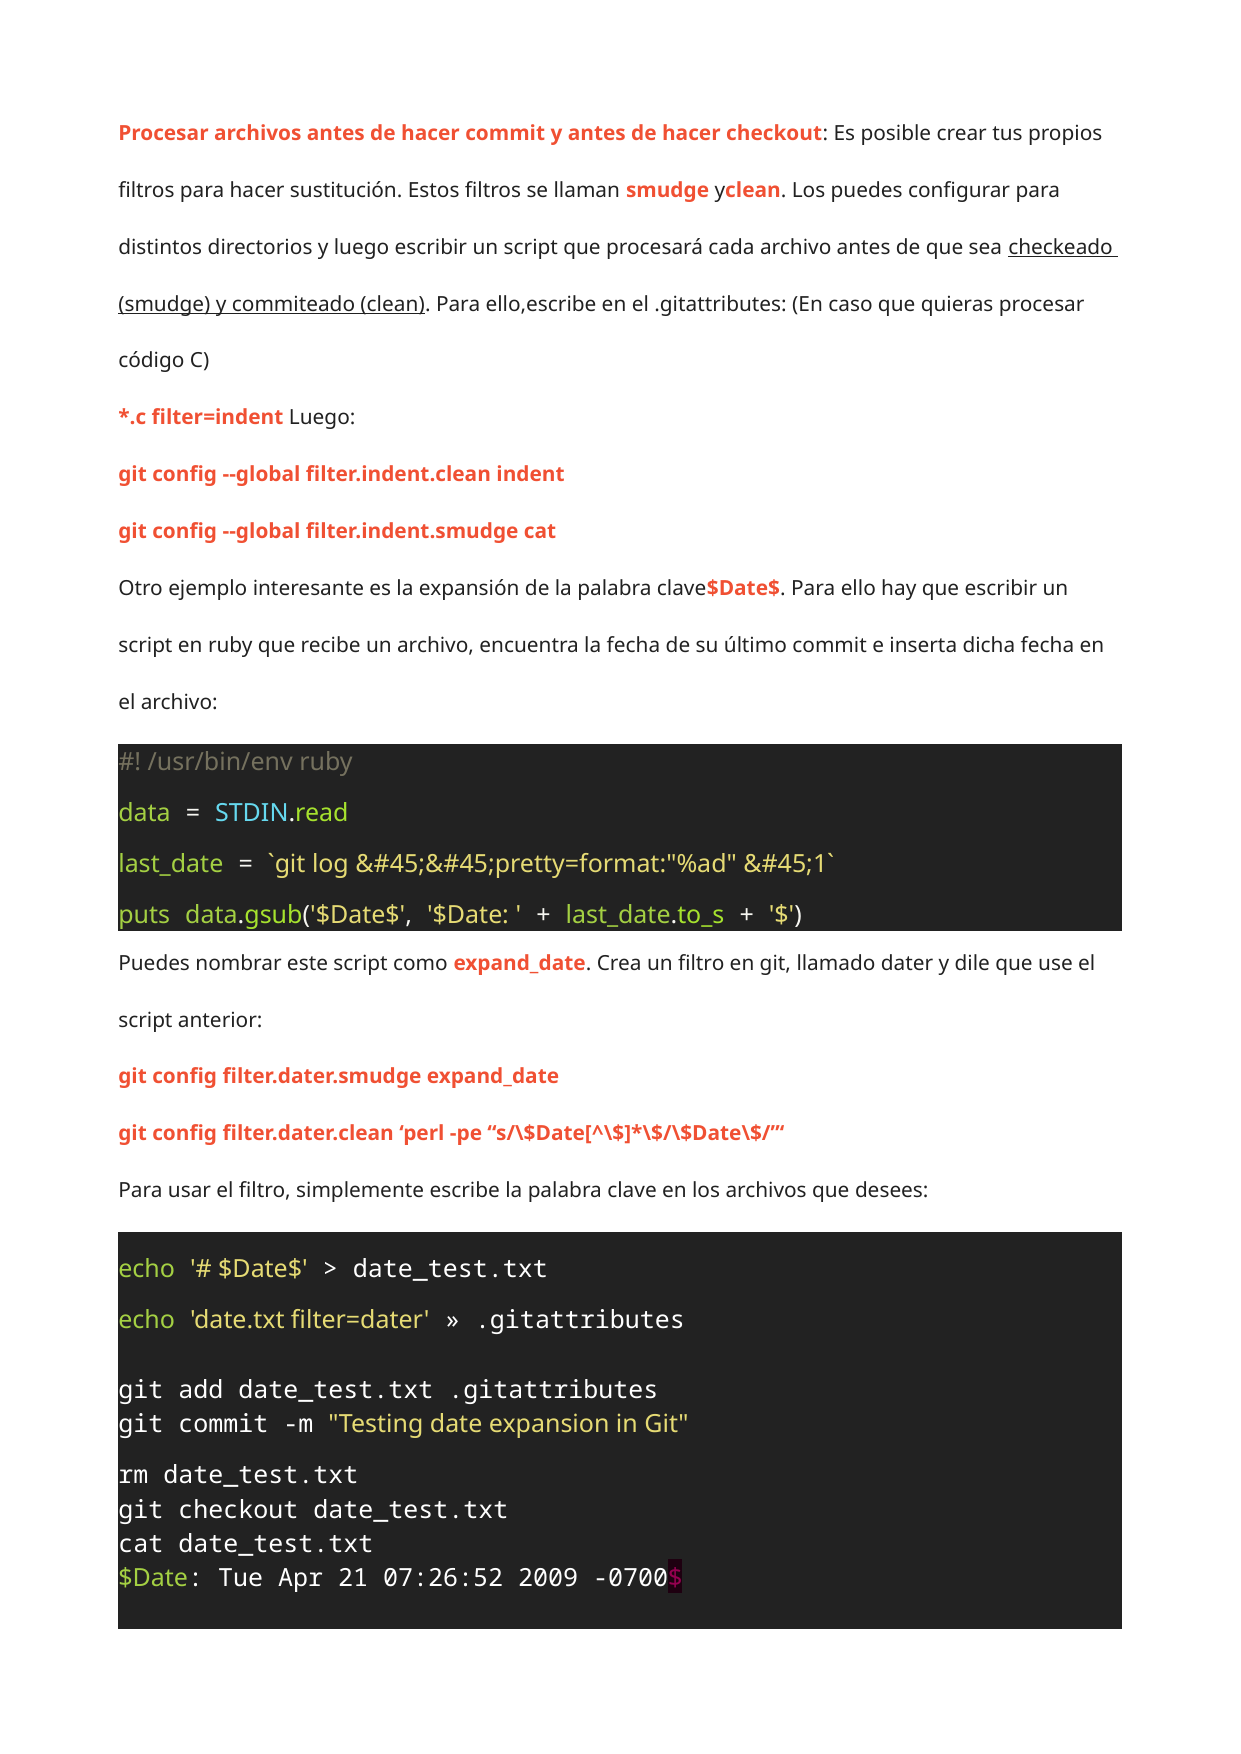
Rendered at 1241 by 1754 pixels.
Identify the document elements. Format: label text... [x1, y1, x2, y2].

text echo '# $Date$' > date_test.txt [118, 1251, 1122, 1285]
text last_date = `git log &#45;&#45;pretty=format:"%ad" &#45;1` [118, 846, 1122, 880]
text puts data.gsub('$Date$', '$Date: ' + last_date.to_s + '$') [118, 897, 1122, 931]
text echo 'date.txt filter=dater' » .gitattributes [118, 1302, 1122, 1336]
text git config filter.dater.smudge expand_date git config filter.dater.clean ‘perl -pe “s/\$Date[^\$]*\$/\$Date\$/”‘ [118, 1062, 1122, 1147]
text Para usar el filtro, simplemente escribe la palabra clave en los archivos que desees: [118, 1175, 1122, 1204]
text *.c filter=indent Luego: [118, 402, 1122, 431]
text git config --global filter.indent.clean indent [118, 459, 1122, 488]
text Procesar archivos antes de hacer commit y antes de hacer checkout: Es posible crear tus propios filtros para hacer sustitución. Estos filtros se llaman smudge yclean. Los puedes configurar para distintos directorios y luego escribir un script que procesará cada archivo antes de que sea checkeado (smudge) y commiteado (clean). Para ello,escribe en el .gitattributes: (En caso que quieras procesar código C) [118, 118, 1122, 374]
text data = STDIN.read [118, 795, 1122, 829]
text #! /usr/bin/env ruby [118, 744, 1122, 778]
text Otro ejemplo interesante es la expansión de la palabra clave$Date$. Para ello hay que escribir un script en ruby que recibe un archivo, encuentra la fecha de su último commit e inserta dicha fecha en el archivo: [118, 573, 1122, 715]
text cat date_test.txt [118, 1525, 1122, 1559]
text git add date_test.txt .gitattributes [118, 1372, 1122, 1406]
text rm date_test.txt [118, 1457, 1122, 1491]
text git checkout date_test.txt [118, 1491, 1122, 1525]
text $Date: Tue Apr 21 07:26:52 2009 -0700$ [118, 1559, 1122, 1593]
text git config --global filter.indent.smudge cat [118, 516, 1122, 545]
text git commit -m "Testing date expansion in Git" [118, 1406, 1122, 1440]
text Puedes nombrar este script como expand_date. Crea un filtro en git, llamado dater y dile que use el script anterior: [118, 948, 1122, 1033]
